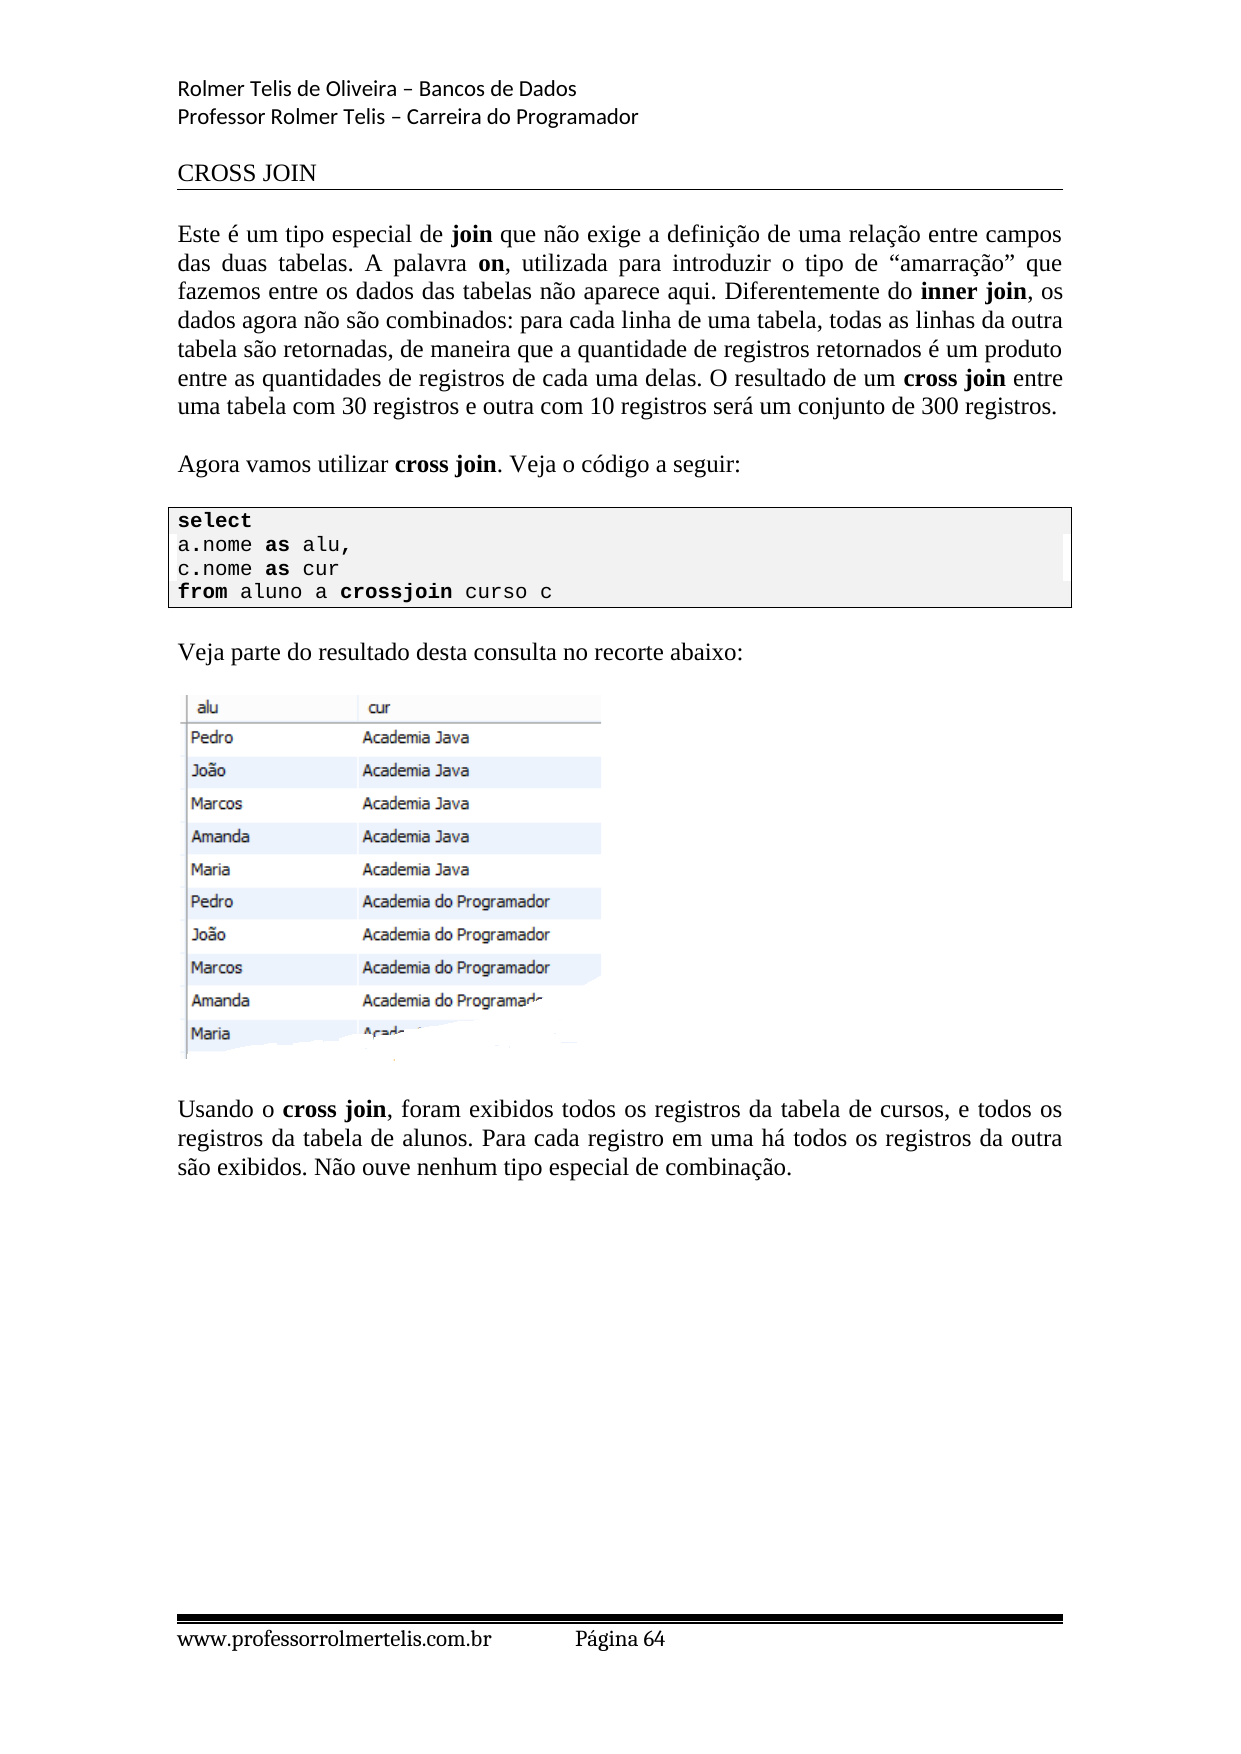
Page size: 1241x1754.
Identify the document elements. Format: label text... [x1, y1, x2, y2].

text a.nome as alu, [177, 534, 1063, 558]
text CROSS JOIN [177, 158, 1063, 189]
text from aluno a crossjoin curso c [169, 578, 1071, 607]
text Agora vamos utilizar cross join. Veja o código a seguir: [177, 449, 1063, 478]
text Usando o cross join, foram exibidos todos os registros da tabela de cursos, e todos os registros da tabela de alunos. Para cada registro em uma há todos os registros da outra são exibidos. Não ouve nenhum tipo especial de combinação. [177, 1094, 1063, 1181]
text select [169, 508, 1071, 534]
text Veja parte do resultado desta consulta no recorte abaixo: [177, 637, 1063, 666]
text Este é um tipo especial de join que não exige a definição de uma relação entre campos das duas tabelas. A palavra on, utilizada para introduzir o tipo de “amarração” que fazemos entre os dados das tabelas não aparece aqui. Diferentemente do inner join, os dados agora não são combinados: para cada linha de uma tabela, todas as linhas da outra tabela são retornadas, de maneira que a quantidade de registros retornados é um produto entre as quantidades de registros de cada uma delas. O resultado de um cross join entre uma tabela com 30 registros e outra com 10 registros será um conjunto de 300 registros. [177, 219, 1063, 420]
text c.nome as cur [177, 558, 1063, 578]
picture [180, 695, 602, 1066]
